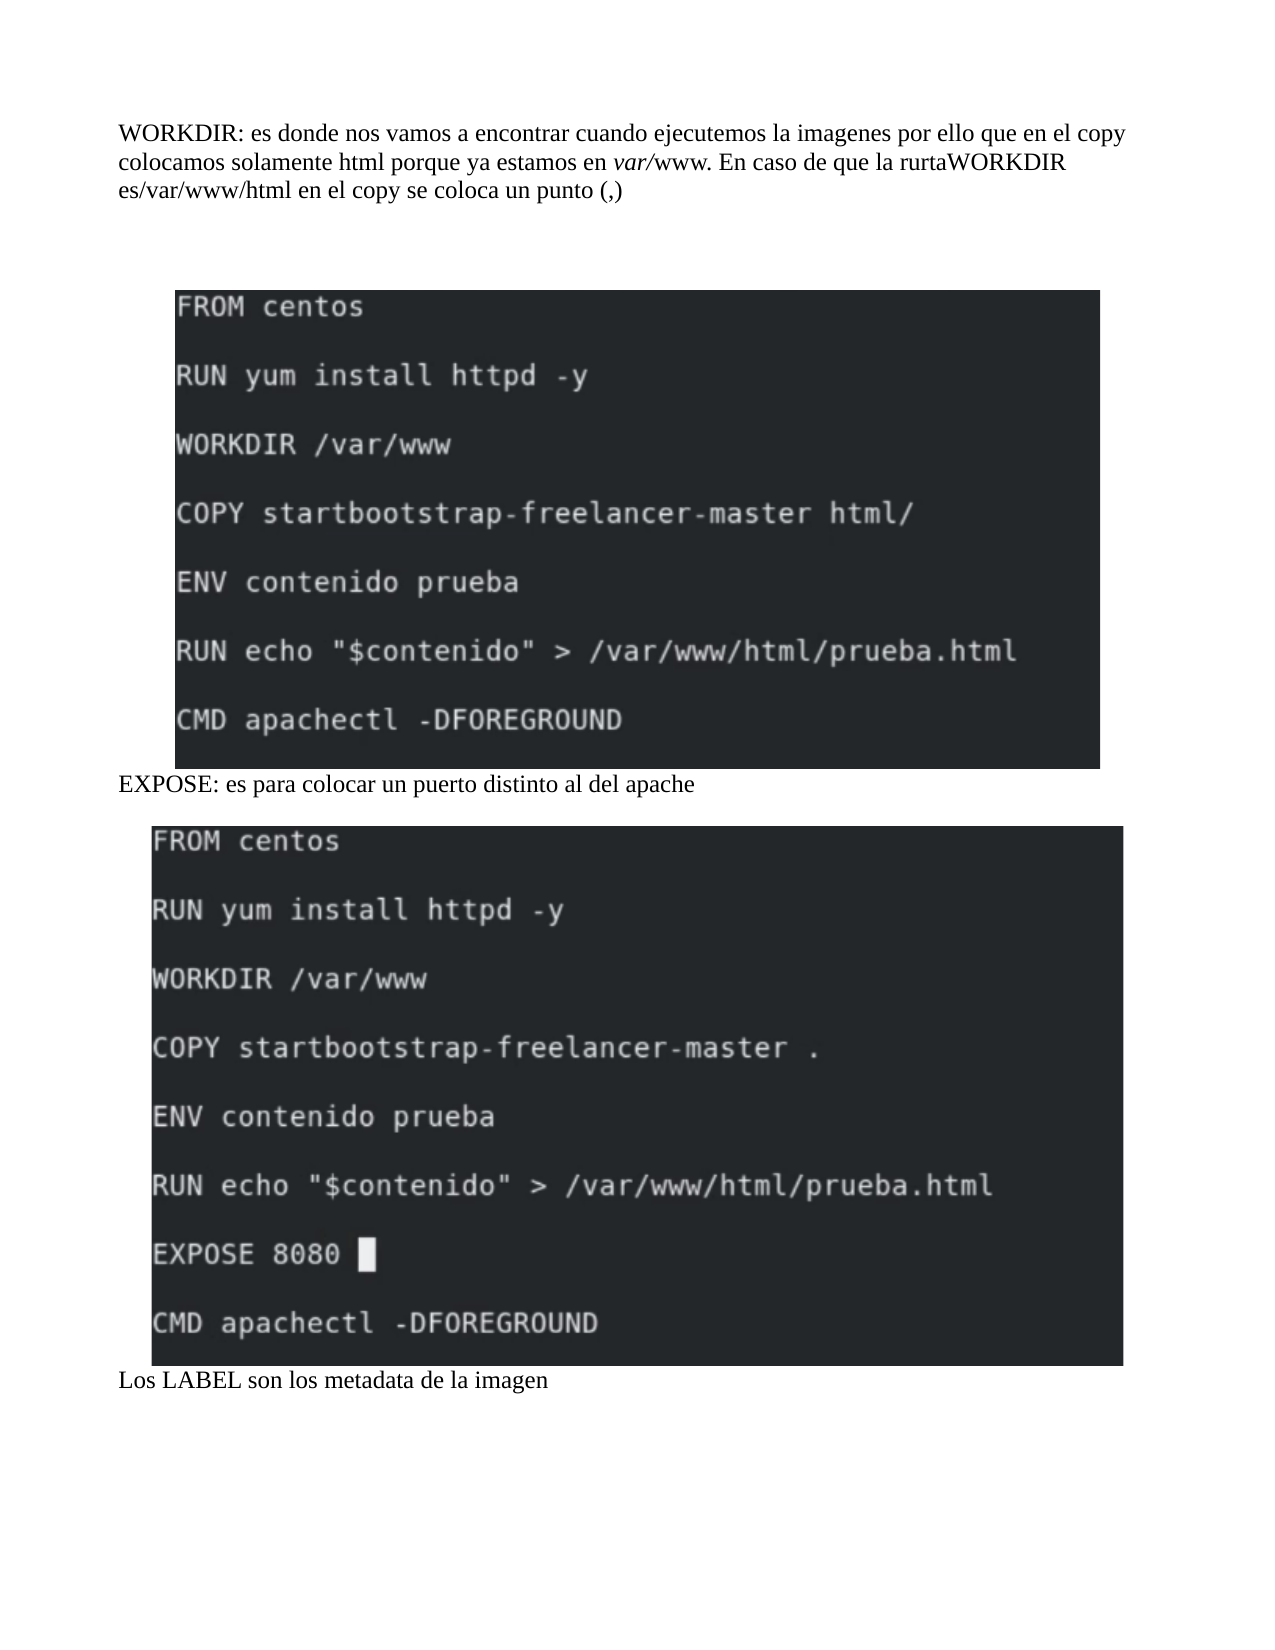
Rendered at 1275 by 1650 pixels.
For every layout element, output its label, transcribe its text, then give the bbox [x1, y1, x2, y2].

text EXPOSE: es para colocar un puerto distinto al del apache [118, 291, 1157, 797]
picture [151, 826, 1124, 1366]
text WORKDIR: es donde nos vamos a encontrar cuando ejecutemos la imagenes por ello que en el copy colocamos solamente html porque ya estamos en var/www. En caso de que la rurtaWORKDIR es/var/www/html en el copy se coloca un punto (,) [118, 118, 1157, 204]
picture [175, 290, 1100, 769]
text Los LABEL son los metadata de la imagen [118, 826, 1157, 1394]
